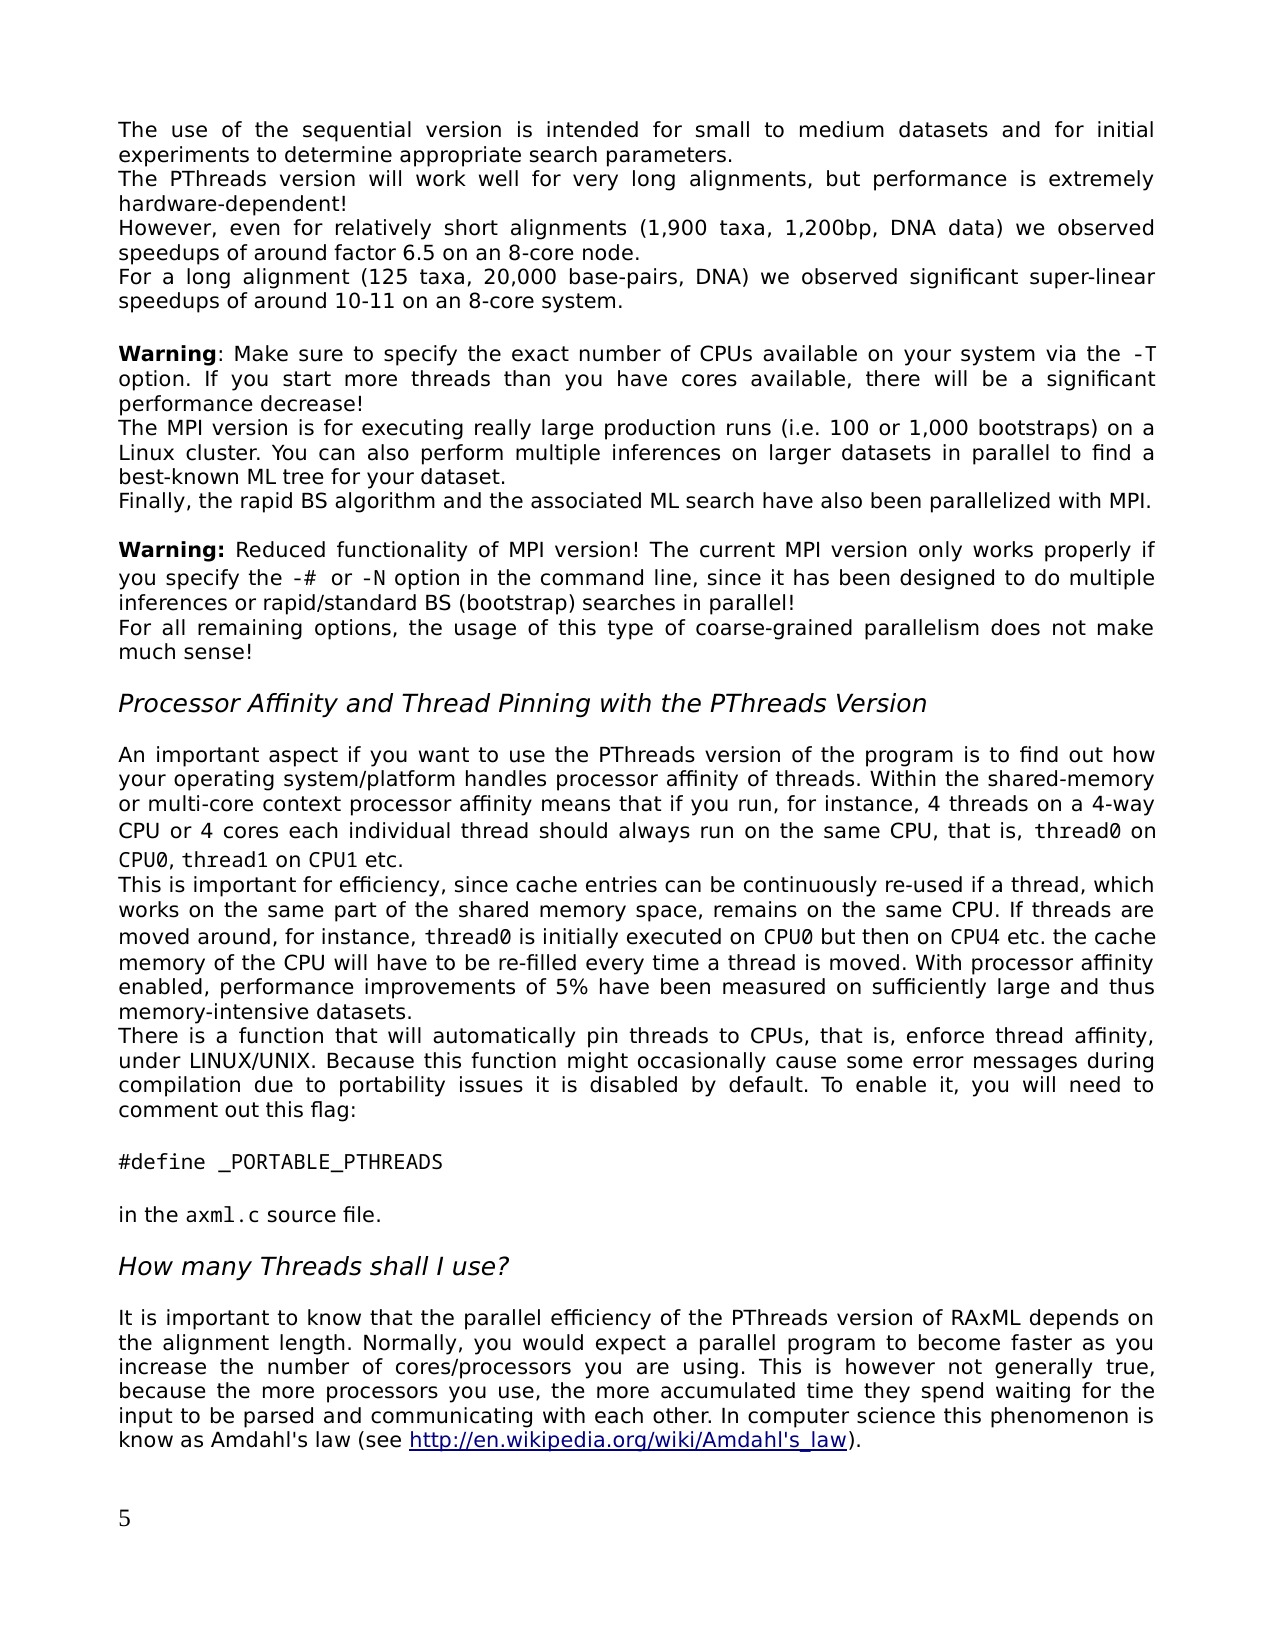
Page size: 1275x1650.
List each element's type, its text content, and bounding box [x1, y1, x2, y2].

text Finally, the rapid BS algorithm and the associated ML search have also been parallelized with MPI. [118, 489, 1157, 514]
text Warning: Reduced functionality of MPI version! The current MPI version only works properly if you specify the -# or -N option in the command line, since it has been designed to do multiple inferences or rapid/standard BS (bootstrap) searches in parallel! [118, 538, 1157, 616]
text #define _PORTABLE_PTHREADS [118, 1147, 1157, 1175]
text The PThreads version will work well for very long alignments, but performance is extremely hardware-dependent! [118, 167, 1157, 216]
text It is important to know that the parallel efficiency of the PThreads version of RAxML depends on the alignment length. Normally, you would expect a parallel program to become faster as you increase the number of cores/processors you are using. This is however not generally true, because the more processors you use, the more accumulated time they spend waiting for the input to be parsed and communicating with each other. In computer science this phenomenon is know as Amdahl's law (see http://en.wikipedia.org/wiki/Amdahl's_law). [118, 1306, 1157, 1453]
text For a long alignment (125 taxa, 20,000 base-pairs, DNA) we observed significant super-linear speedups of around 10-11 on an 8-core system. [118, 265, 1157, 314]
text This is important for efficiency, since cache entries can be continuously re-used if a thread, which works on the same part of the shared memory space, remains on the same CPU. If threads are moved around, for instance, thread0 is initially executed on CPU0 but then on CPU4 etc. the cache memory of the CPU will have to be re-filled every time a thread is moved. With processor affinity enabled, performance improvements of 5% have been measured on sufficiently large and thus memory-intensive datasets. [118, 873, 1157, 1024]
text Processor Affinity and Thread Pinning with the PThreads Version [118, 689, 1157, 718]
text in the axml.c source file. [118, 1199, 1157, 1228]
text Warning: Make sure to specify the exact number of CPUs available on your system via the -T option. If you start more threads than you have cores available, there will be a significant performance decrease! [118, 338, 1157, 416]
text For all remaining options, the usage of this type of coarse-grained parallelism does not make much sense! [118, 616, 1157, 665]
text The use of the sequential version is intended for small to medium datasets and for initial experiments to determine appropriate search parameters. [118, 118, 1157, 167]
text However, even for relatively short alignments (1,900 taxa, 1,200bp, DNA data) we observed speedups of around factor 6.5 on an 8-core node. [118, 216, 1157, 265]
text How many Threads shall I use? [118, 1253, 1157, 1282]
text An important aspect if you want to use the PThreads version of the program is to find out how your operating system/platform handles processor affinity of threads. Within the shared-memory or multi-core context processor affinity means that if you run, for instance, 4 threads on a 4-way CPU or 4 cores each individual thread should always run on the same CPU, that is, thread0 on CPU0, thread1 on CPU1 etc. [118, 743, 1157, 873]
text The MPI version is for executing really large production runs (i.e. 100 or 1,000 bootstraps) on a Linux cluster. You can also perform multiple inferences on larger datasets in parallel to find a best-known ML tree for your dataset. [118, 416, 1157, 489]
text There is a function that will automatically pin threads to CPUs, that is, enforce thread affinity, under LINUX/UNIX. Because this function might occasionally cause some error messages during compilation due to portability issues it is disabled by default. To enable it, you will need to comment out this flag: [118, 1024, 1157, 1122]
